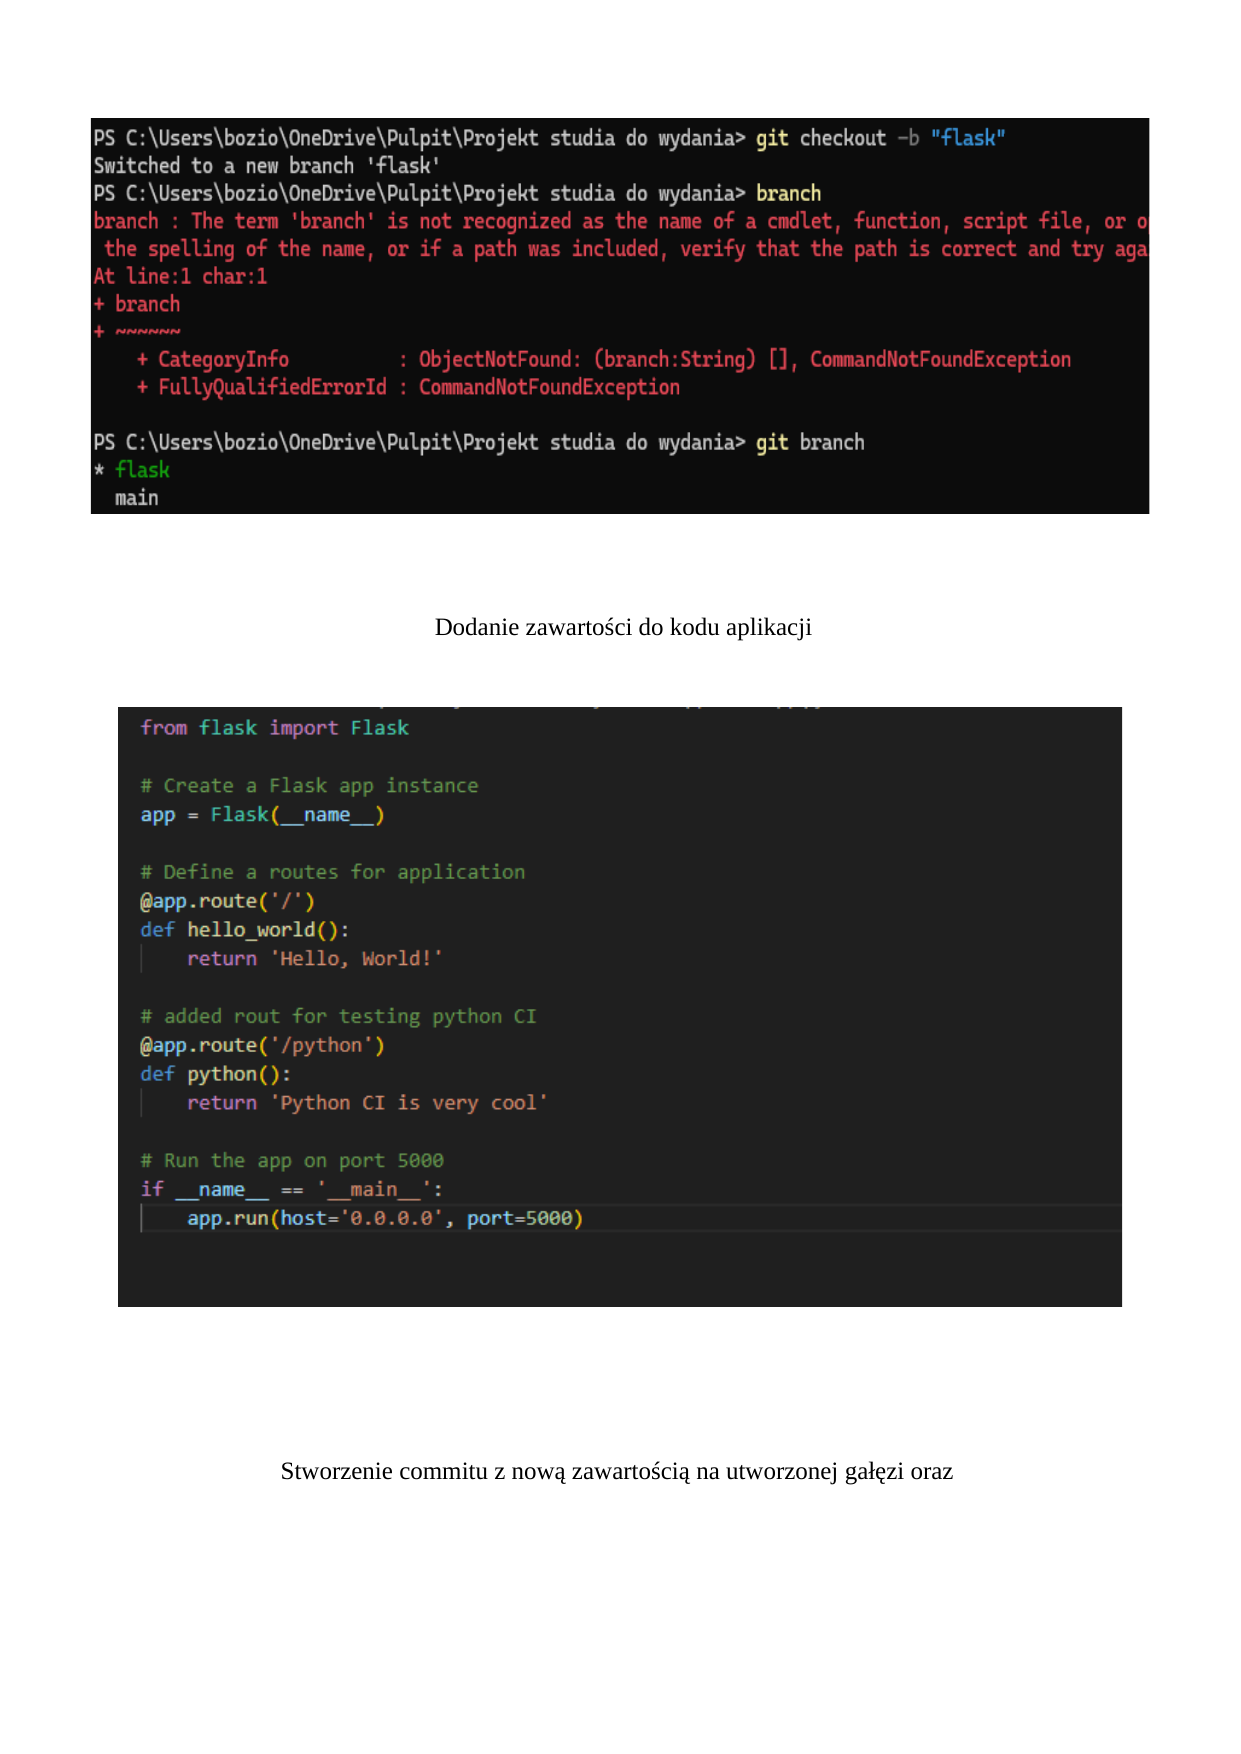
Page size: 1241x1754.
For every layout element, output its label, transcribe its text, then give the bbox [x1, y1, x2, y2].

text Dodanie zawartości do kodu aplikacji [118, 612, 1122, 641]
picture [90, 118, 1150, 514]
picture [118, 707, 1123, 1307]
text Stworzenie commitu z nową zawartością na utworzonej gałęzi oraz [118, 1456, 1122, 1485]
